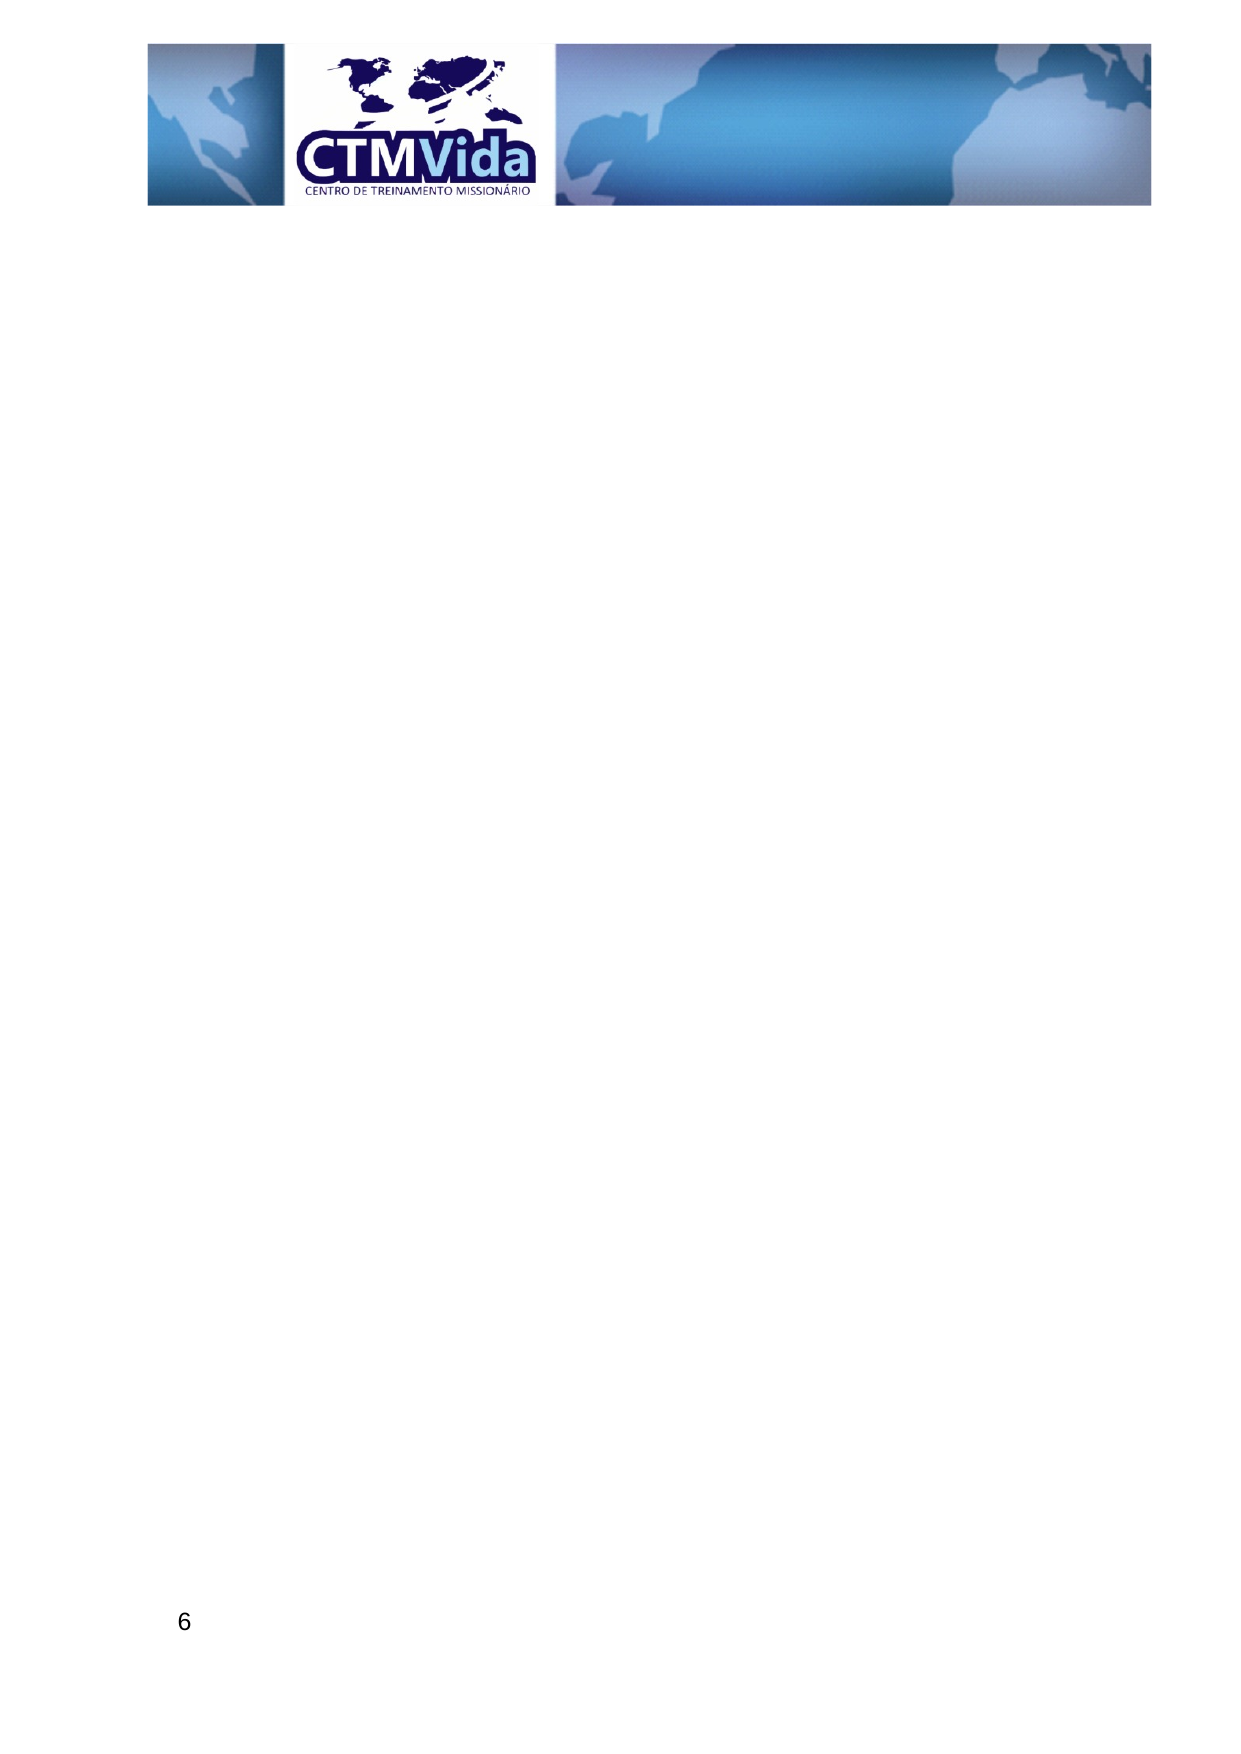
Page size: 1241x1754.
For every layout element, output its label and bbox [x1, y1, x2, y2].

picture [147, 43, 1152, 206]
